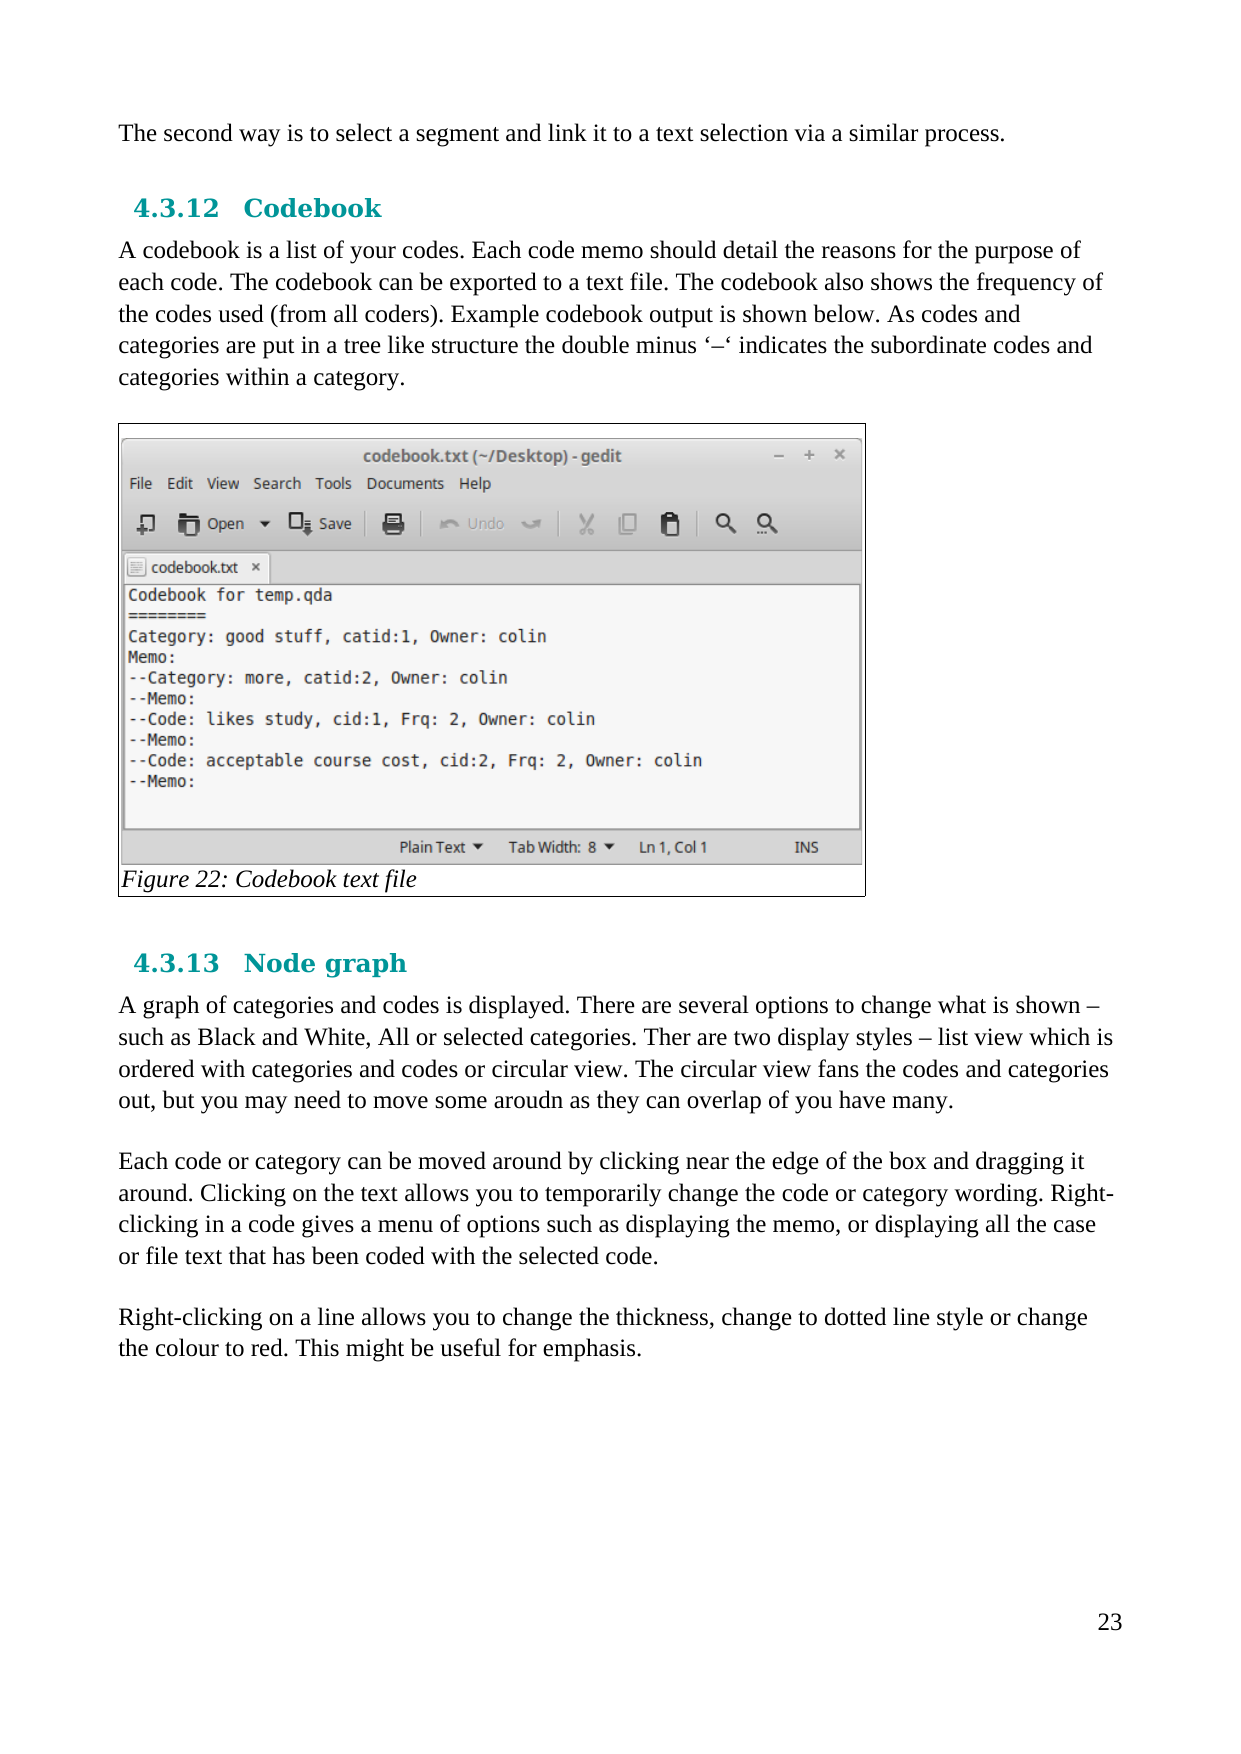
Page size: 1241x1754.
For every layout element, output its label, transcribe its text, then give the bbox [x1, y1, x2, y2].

text A codebook is a list of your codes. Each code memo should detail the reasons for the purpose of each code. The codebook can be exported to a text file. The codebook also shows the frequency of the codes used (from all coders). Example codebook output is shown below. As codes and categories are put in a tree like structure the double minus ‘–‘ indicates the subordinate codes and categories within a category. [118, 236, 1122, 391]
picture [121, 438, 863, 865]
subtitle Node graph [124, 949, 1122, 978]
text The second way is to select a segment and link it to a text selection via a similar process. [118, 118, 1122, 147]
text A graph of categories and codes is displayed. There are several options to change what is shown – such as Black and White, All or selected categories. Ther are two display styles – list view which is ordered with categories and codes or circular view. The circular view fans the codes and categories out, but you may need to move some aroudn as they can overlap of you have many. [118, 991, 1122, 1114]
text Figure 22: Codebook text file [121, 865, 862, 893]
text Right-clicking on a line allows you to change the thickness, change to dotted line style or change the colour to red. This might be useful for emphasis. [118, 1302, 1122, 1362]
text Each code or category can be moved around by clicking near the edge of the box and dragging it around. Clicking on the text allows you to temporarily change the code or category wording. Right-clicking in a code gives a menu of options such as displaying the memo, or displaying all the case or file text that has been coded with the selected code. [118, 1146, 1122, 1270]
subtitle Codebook [124, 194, 1122, 223]
